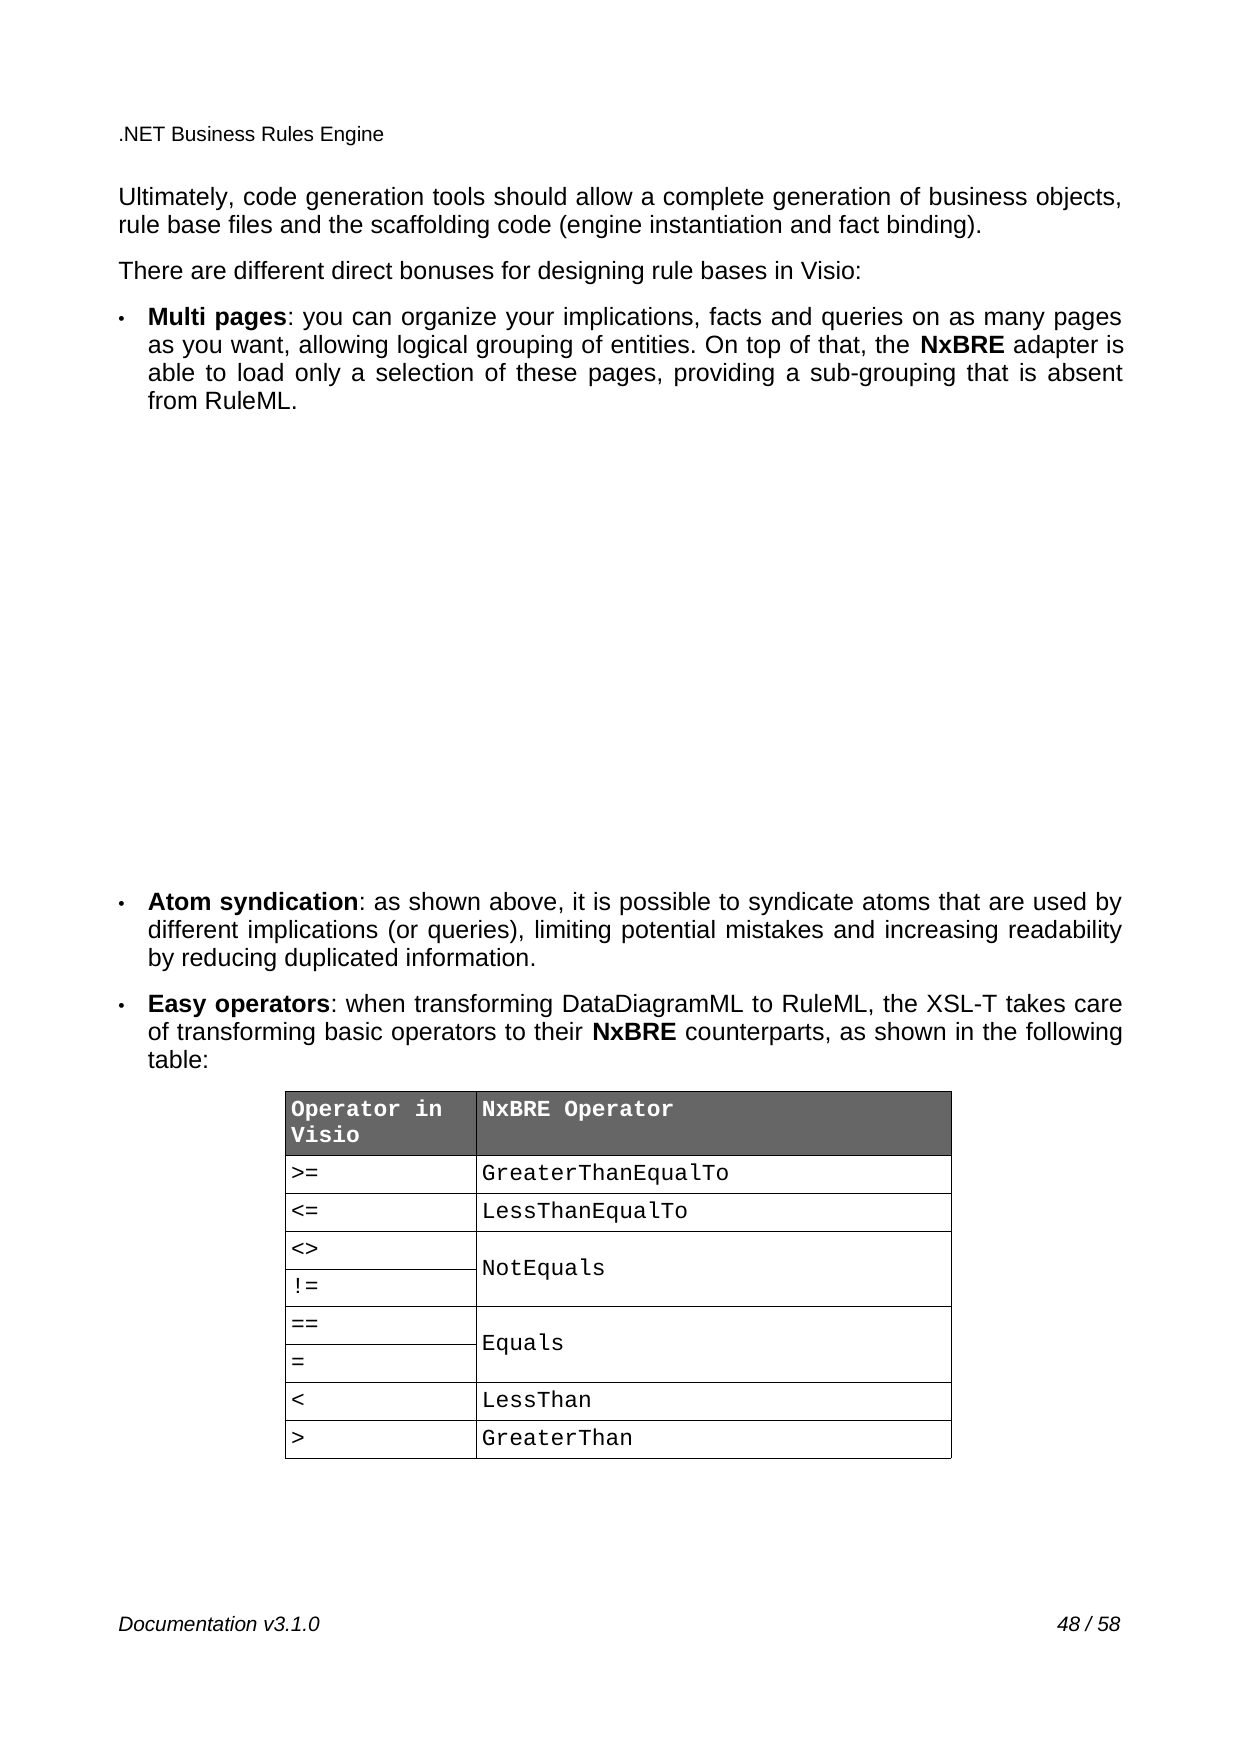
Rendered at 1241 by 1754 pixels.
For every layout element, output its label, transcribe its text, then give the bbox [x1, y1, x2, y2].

table_cell >= [286, 1156, 476, 1193]
text Ultimately, code generation tools should allow a complete generation of business objects, rule base files and the scaffolding code (engine instantiation and fact binding). [118, 183, 1124, 239]
list Atom syndication: as shown above, it is possible to syndicate atoms that are used by different implications (or queries), limiting potential mistakes and increasing readability by reducing duplicated information. [118, 888, 1124, 972]
table_header NxBRE Operator [477, 1092, 951, 1155]
table_cell > [286, 1421, 476, 1458]
table_header <> [286, 1232, 476, 1269]
table_cell NotEquals [477, 1232, 951, 1306]
table_cell = [286, 1345, 476, 1382]
table_cell != [286, 1270, 476, 1306]
table_cell LessThanEqualTo [477, 1194, 951, 1231]
table_cell LessThan [477, 1383, 951, 1420]
table_cell GreaterThan [477, 1421, 951, 1458]
list Multi pages: you can organize your implications, facts and queries on as many pages as you want, allowing logical grouping of entities. On top of that, the NxBRE adapter is able to load only a selection of these pages, providing a sub-grouping that is absent from RuleML. [118, 302, 1124, 414]
table_cell Equals [477, 1307, 951, 1382]
table_cell < [286, 1383, 476, 1420]
table_cell GreaterThanEqualTo [477, 1156, 951, 1193]
table_header == [286, 1307, 476, 1344]
text There are different direct bonuses for designing rule bases in Visio: [118, 257, 1124, 285]
table_header Operator in Visio [286, 1092, 476, 1155]
list Easy operators: when transforming DataDiagramML to RuleML, the XSL-T takes care of transforming basic operators to their NxBRE counterparts, as shown in the following table: [118, 989, 1124, 1073]
table_cell <= [286, 1194, 476, 1231]
